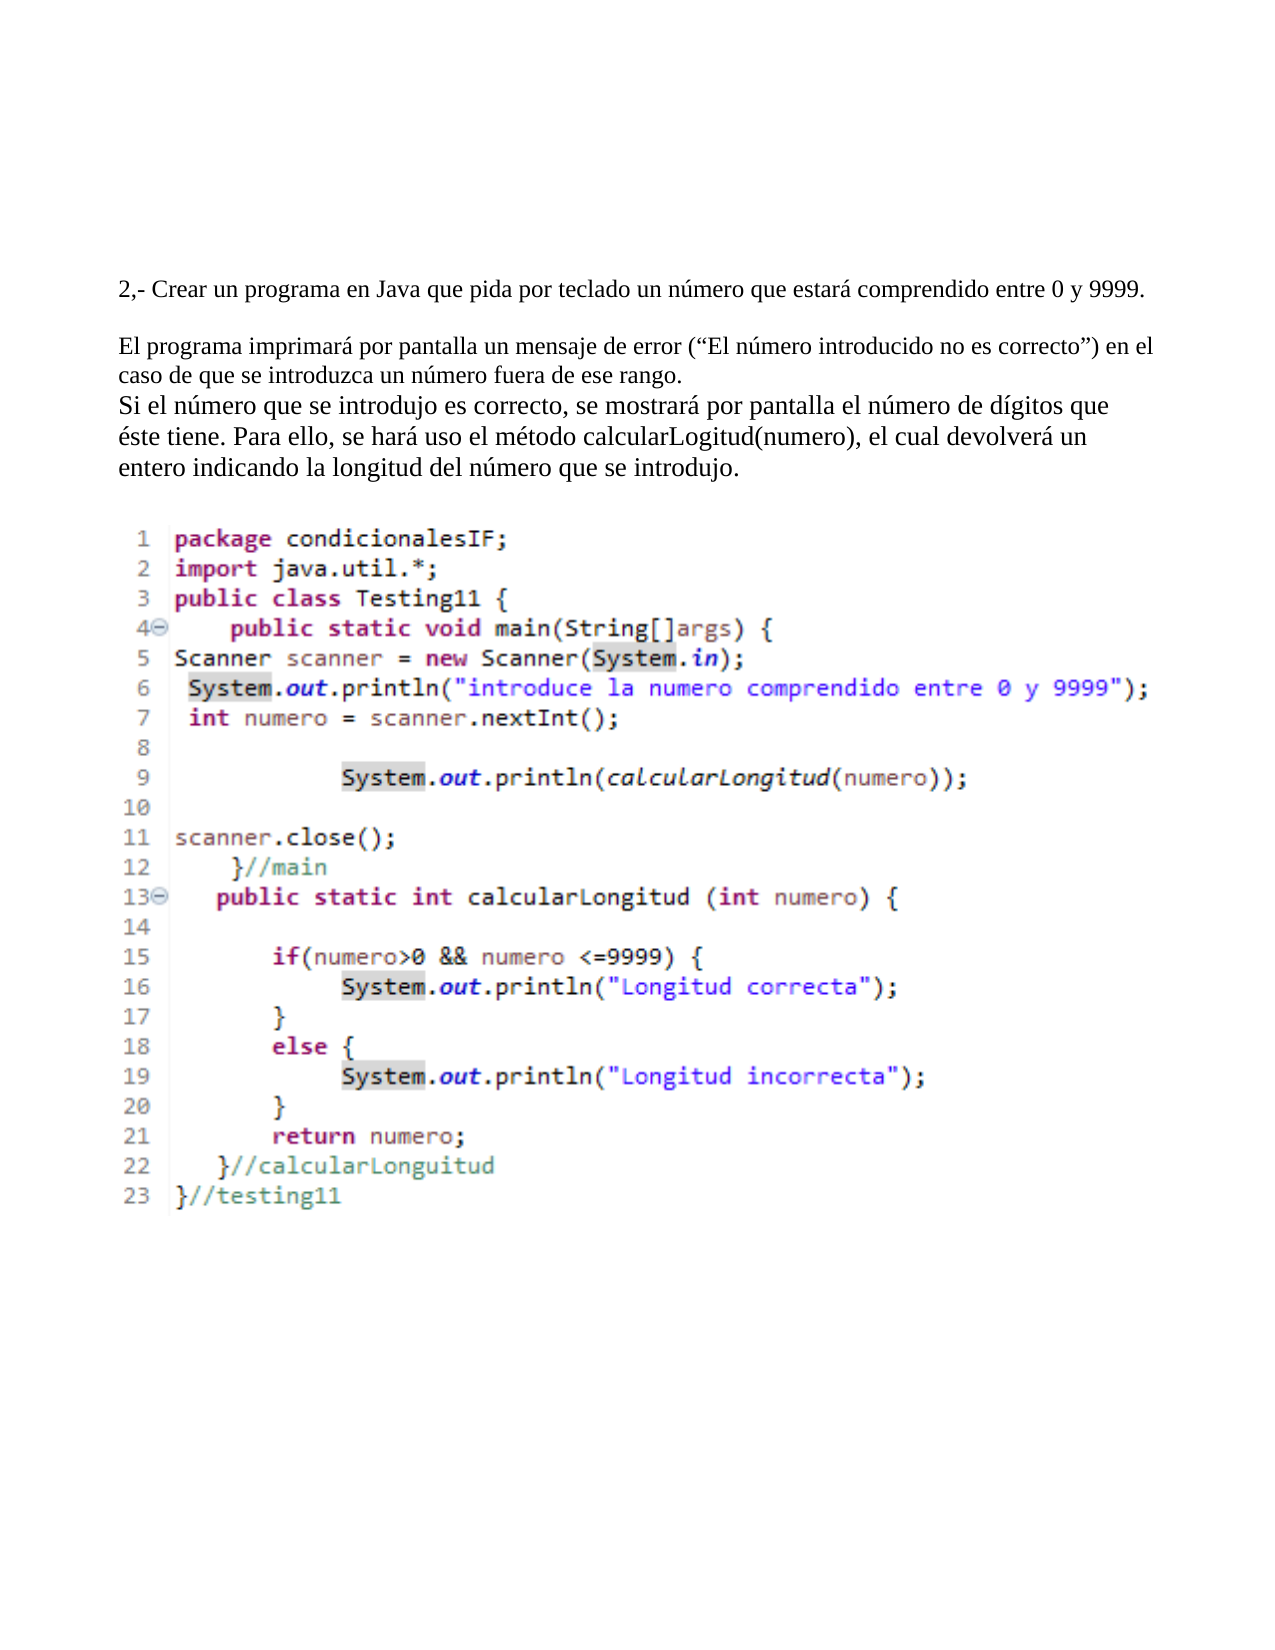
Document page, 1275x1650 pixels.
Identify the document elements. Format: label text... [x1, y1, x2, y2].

picture [123, 525, 1159, 1216]
text Si el número que se introdujo es correcto, se mostrará por pantalla el número de dígitos que éste tiene. Para ello, se hará uso el método calcularLogitud(numero), el cual devolverá un entero indicando la longitud del número que se introdujo. [118, 389, 1157, 482]
text El programa imprimará por pantalla un mensaje de error (“El número introducido no es correcto”) en el caso de que se introduzca un número fuera de ese rango. [118, 331, 1157, 389]
text 2,- Crear un programa en Java que pida por teclado un número que estará comprendido entre 0 y 9999. [118, 274, 1157, 303]
